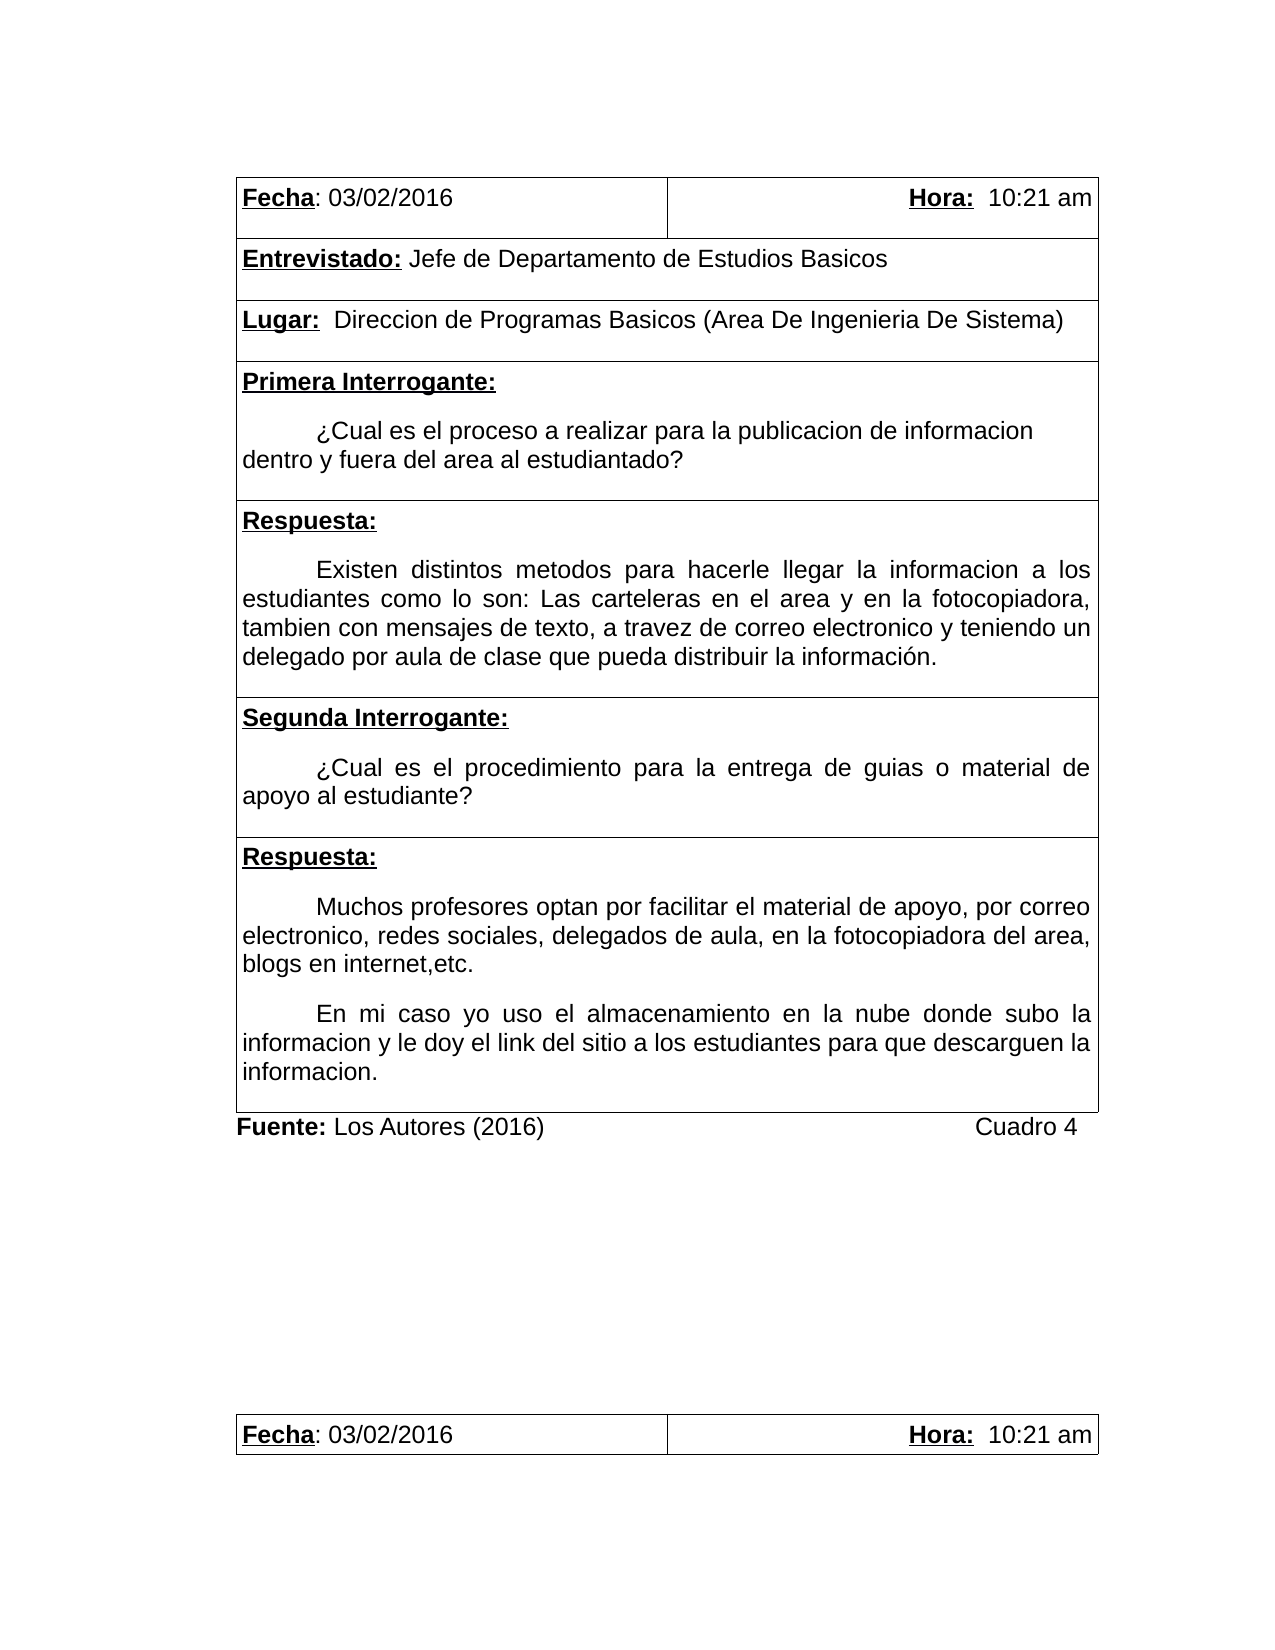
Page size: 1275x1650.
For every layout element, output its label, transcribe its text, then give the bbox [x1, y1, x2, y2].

table_header Hora: 10:21 am [668, 178, 1098, 238]
table_header Fecha: 03/02/2016 [237, 1415, 667, 1454]
table_cell Primera Interrogante: ¿Cual es el proceso a realizar para la publicacion de informacion dentro y fuera del area al estudiantado? [237, 362, 1098, 500]
table_cell Respuesta: Existen distintos metodos para hacerle llegar la informacion a los estudiantes como lo son: Las carteleras en el area y en la fotocopiadora, tambien con mensajes de texto, a travez de correo electronico y teniendo un delegado por aula de clase que pueda distribuir la información. [237, 501, 1098, 697]
table_cell Respuesta: Muchos profesores optan por facilitar el material de apoyo, por correo electronico, redes sociales, delegados de aula, en la fotocopiadora del area, blogs en internet,etc. En mi caso yo uso el almacenamiento en la nube donde subo la informacion y le doy el link del sitio a los estudiantes para que descarguen la informacion. [237, 838, 1098, 1112]
table_cell Entrevistado: Jefe de Departamento de Estudios Basicos [237, 239, 1098, 299]
table_header Fecha: 03/02/2016 [237, 178, 667, 238]
table_header Hora: 10:21 am [668, 1415, 1098, 1454]
table_cell Segunda Interrogante: ¿Cual es el procedimiento para la entrega de guias o material de apoyo al estudiante? [237, 698, 1098, 837]
table_cell Lugar: Direccion de Programas Basicos (Area De Ingenieria De Sistema) [237, 301, 1098, 361]
text Fuente: Los Autores (2016) Cuadro 4 [236, 1113, 1093, 1141]
